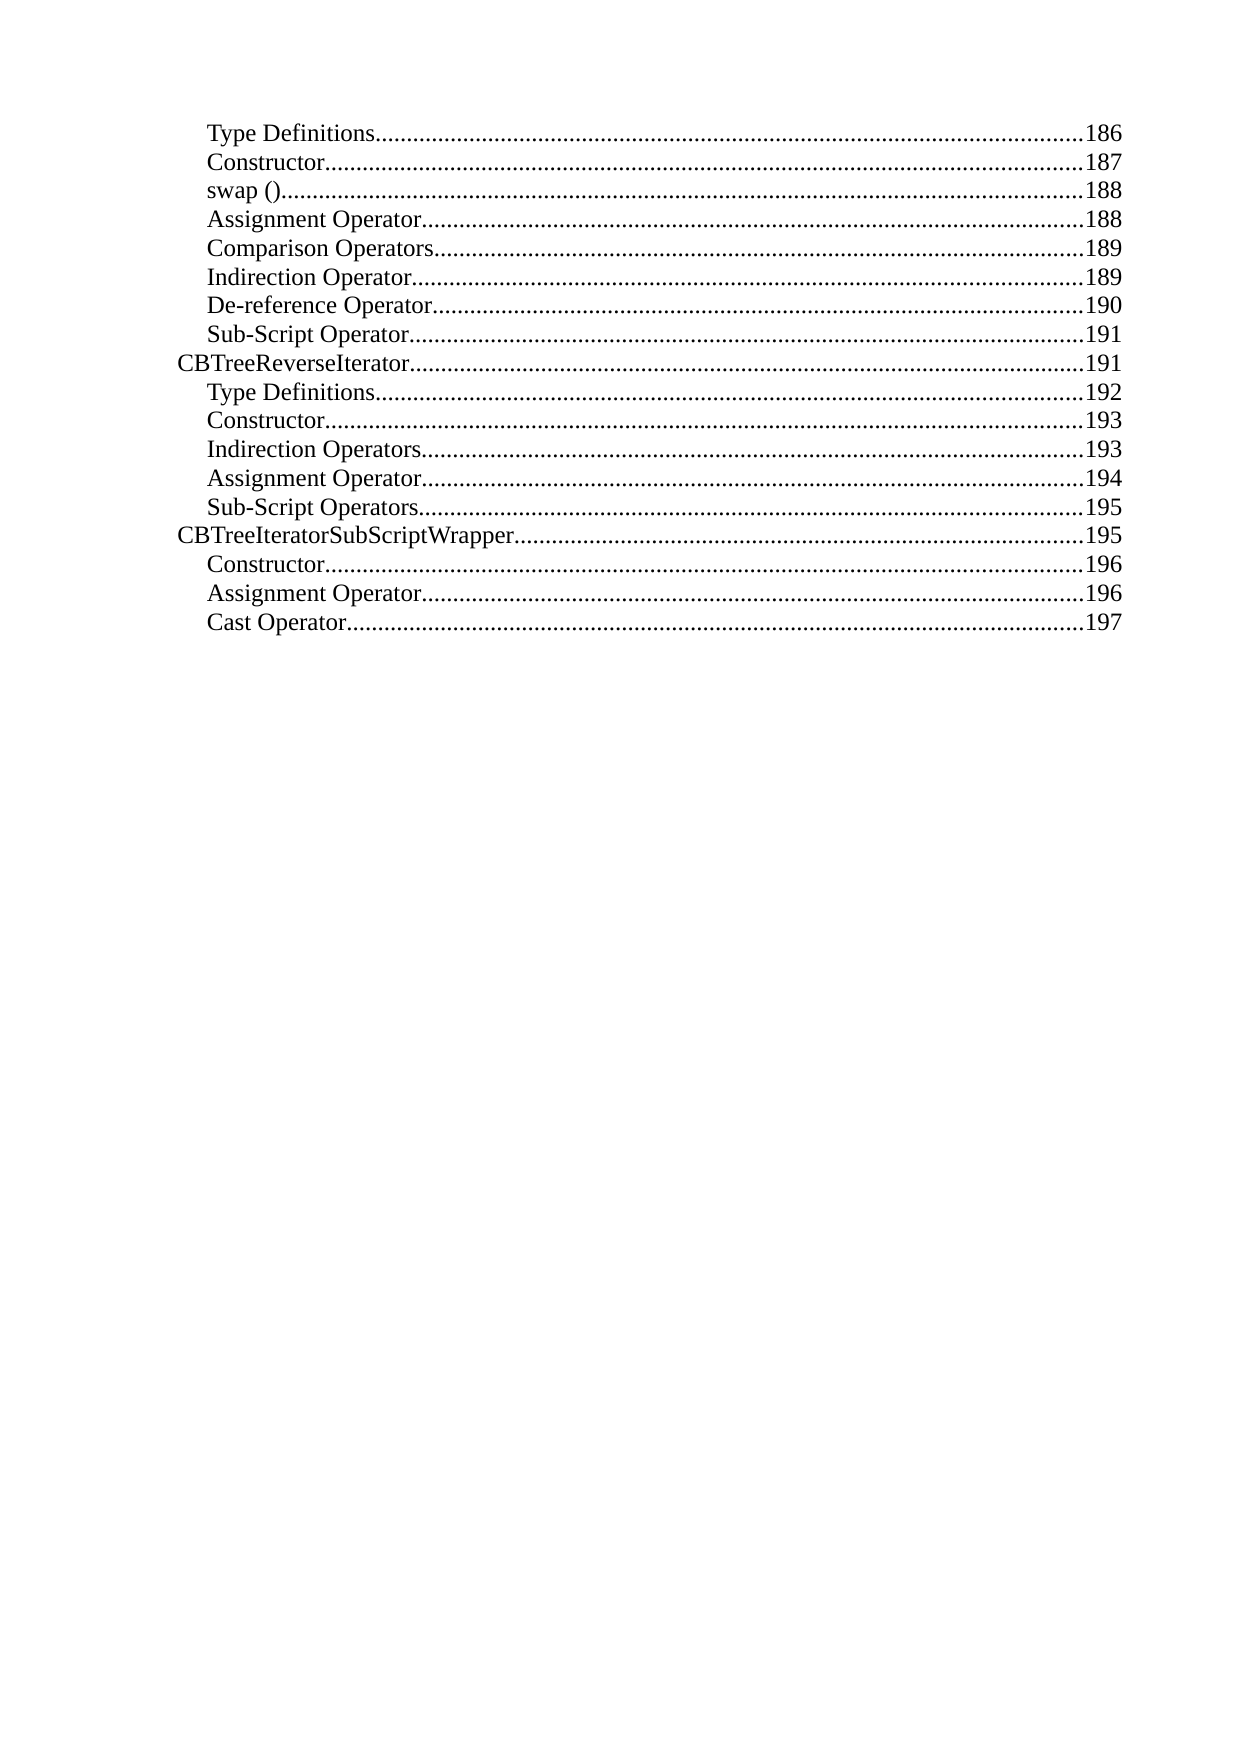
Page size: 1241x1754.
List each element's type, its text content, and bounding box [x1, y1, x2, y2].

text Assignment Operator 196 [207, 578, 1122, 607]
text Assignment Operator 194 [207, 463, 1122, 492]
text De-reference Operator 190 [207, 291, 1122, 319]
text Cast Operator 197 [207, 607, 1122, 636]
text CBTreeReverseIterator 191 [177, 348, 1122, 377]
text CBTreeIteratorSubScriptWrapper 195 [177, 521, 1122, 549]
text Comparison Operators 189 [207, 233, 1122, 262]
text Constructor 196 [207, 549, 1122, 578]
text Constructor 187 [207, 147, 1122, 176]
text Type Definitions 186 [207, 118, 1122, 147]
text Indirection Operators 193 [207, 434, 1122, 463]
text Constructor 193 [207, 406, 1122, 434]
text Sub-Script Operators 195 [207, 492, 1122, 521]
text Sub-Script Operator 191 [207, 319, 1122, 348]
text swap () 188 [207, 176, 1122, 204]
text Type Definitions 192 [207, 377, 1122, 406]
text Assignment Operator 188 [207, 204, 1122, 233]
text Indirection Operator 189 [207, 262, 1122, 291]
